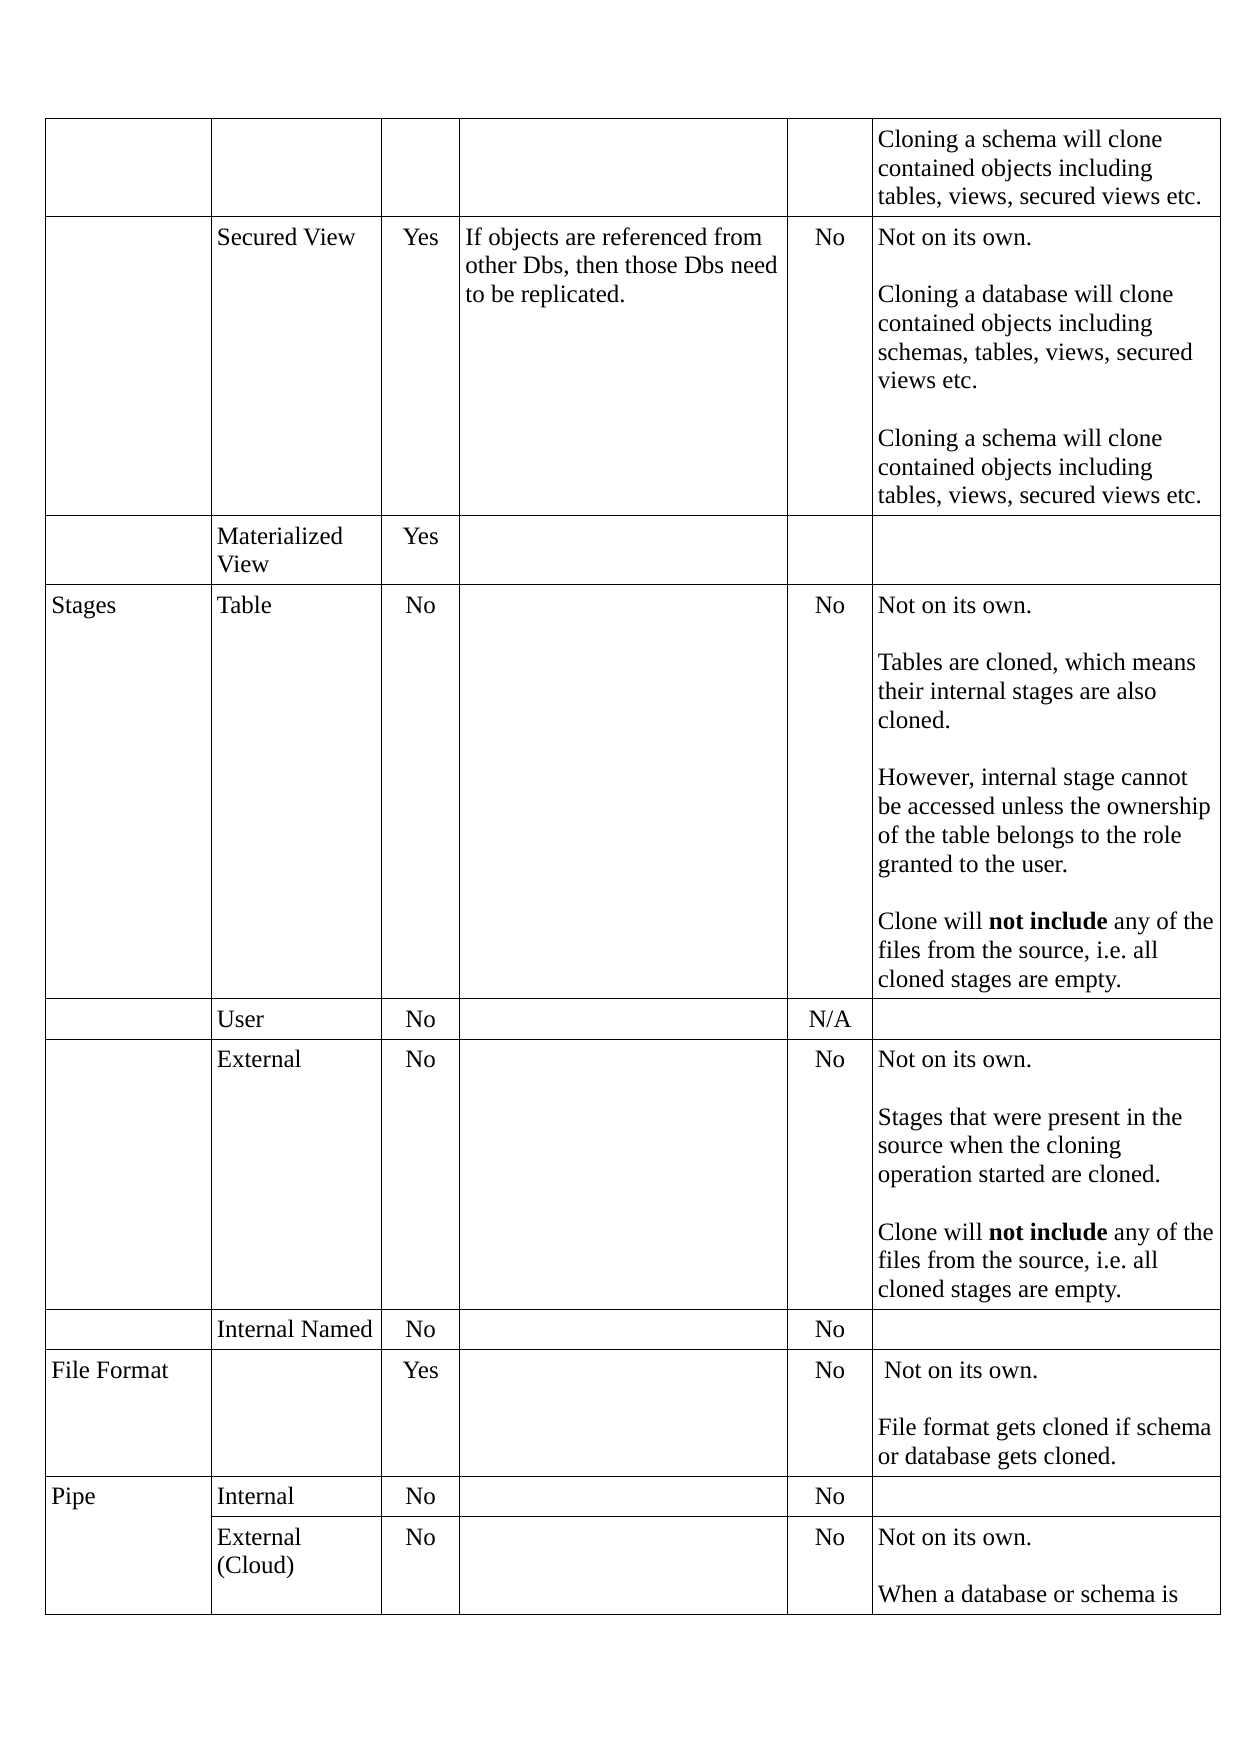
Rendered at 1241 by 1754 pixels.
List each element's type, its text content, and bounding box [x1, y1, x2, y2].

table_cell No [382, 585, 459, 998]
table_cell [460, 1350, 787, 1476]
table_cell Secured View [212, 217, 381, 515]
table_cell External (Cloud) [212, 1517, 381, 1614]
table_cell [212, 119, 381, 216]
table_cell [46, 999, 211, 1038]
table_cell No [788, 1040, 872, 1309]
table_cell Not on its own. Tables are cloned, which means their internal stages are also cloned. However, internal stage cannot be accessed unless the ownership of the table belongs to the role granted to the user. Clone will not include any of the files from the source, i.e. all cloned stages are empty. [873, 585, 1220, 998]
table_cell No [382, 1517, 459, 1614]
table_cell No [382, 1310, 459, 1349]
table_cell [460, 1477, 787, 1516]
table_cell N/A [788, 999, 872, 1038]
table_cell [873, 1310, 1220, 1349]
table_cell Table [212, 585, 381, 998]
table_cell [46, 516, 211, 584]
table_cell [873, 516, 1220, 584]
table_cell No [788, 1310, 872, 1349]
table_cell Yes [382, 217, 459, 515]
table_cell [873, 1477, 1220, 1516]
table_cell No [788, 1517, 872, 1614]
table_cell [460, 516, 787, 584]
table_cell [460, 1310, 787, 1349]
table_cell Not on its own. File format gets cloned if schema or database gets cloned. [873, 1350, 1220, 1476]
table_cell Not on its own. Stages that were present in the source when the cloning operation started are cloned. Clone will not include any of the files from the source, i.e. all cloned stages are empty. [873, 1040, 1220, 1309]
table_cell [460, 999, 787, 1038]
table_cell [460, 1517, 787, 1614]
table_cell Materialized View [212, 516, 381, 584]
table_cell No [788, 217, 872, 515]
table_cell User [212, 999, 381, 1038]
table_cell [46, 119, 211, 216]
table_cell [212, 1350, 381, 1476]
table_cell [382, 119, 459, 216]
table_cell [788, 119, 872, 216]
table_cell No [788, 1350, 872, 1476]
table_cell No [382, 1040, 459, 1309]
table_cell Internal [212, 1477, 381, 1516]
table_cell No [382, 999, 459, 1038]
table_cell [460, 585, 787, 998]
table_cell [788, 516, 872, 584]
table_cell [46, 1310, 211, 1349]
table_cell File Format [46, 1350, 211, 1476]
table_cell [46, 217, 211, 515]
table_cell Yes [382, 1350, 459, 1476]
table_cell [460, 119, 787, 216]
table_cell No [788, 1477, 872, 1516]
table_cell External [212, 1040, 381, 1309]
table_cell [46, 1040, 211, 1309]
table_cell If objects are referenced from other Dbs, then those Dbs need to be replicated. [460, 217, 787, 515]
table_cell Internal Named [212, 1310, 381, 1349]
table_cell [873, 999, 1220, 1038]
table_cell Pipe [46, 1477, 211, 1614]
table_cell No [788, 585, 872, 998]
table_cell Cloning a schema will clone contained objects including tables, views, secured views etc. [873, 119, 1220, 216]
table_cell No [382, 1477, 459, 1516]
table_cell Stages [46, 585, 211, 998]
table_cell [460, 1040, 787, 1309]
table_cell Not on its own. Cloning a database will clone contained objects including schemas, tables, views, secured views etc. Cloning a schema will clone contained objects including tables, views, secured views etc. [873, 217, 1220, 515]
table_cell Yes [382, 516, 459, 584]
table_cell Not on its own. When a database or schema is [873, 1517, 1220, 1614]
